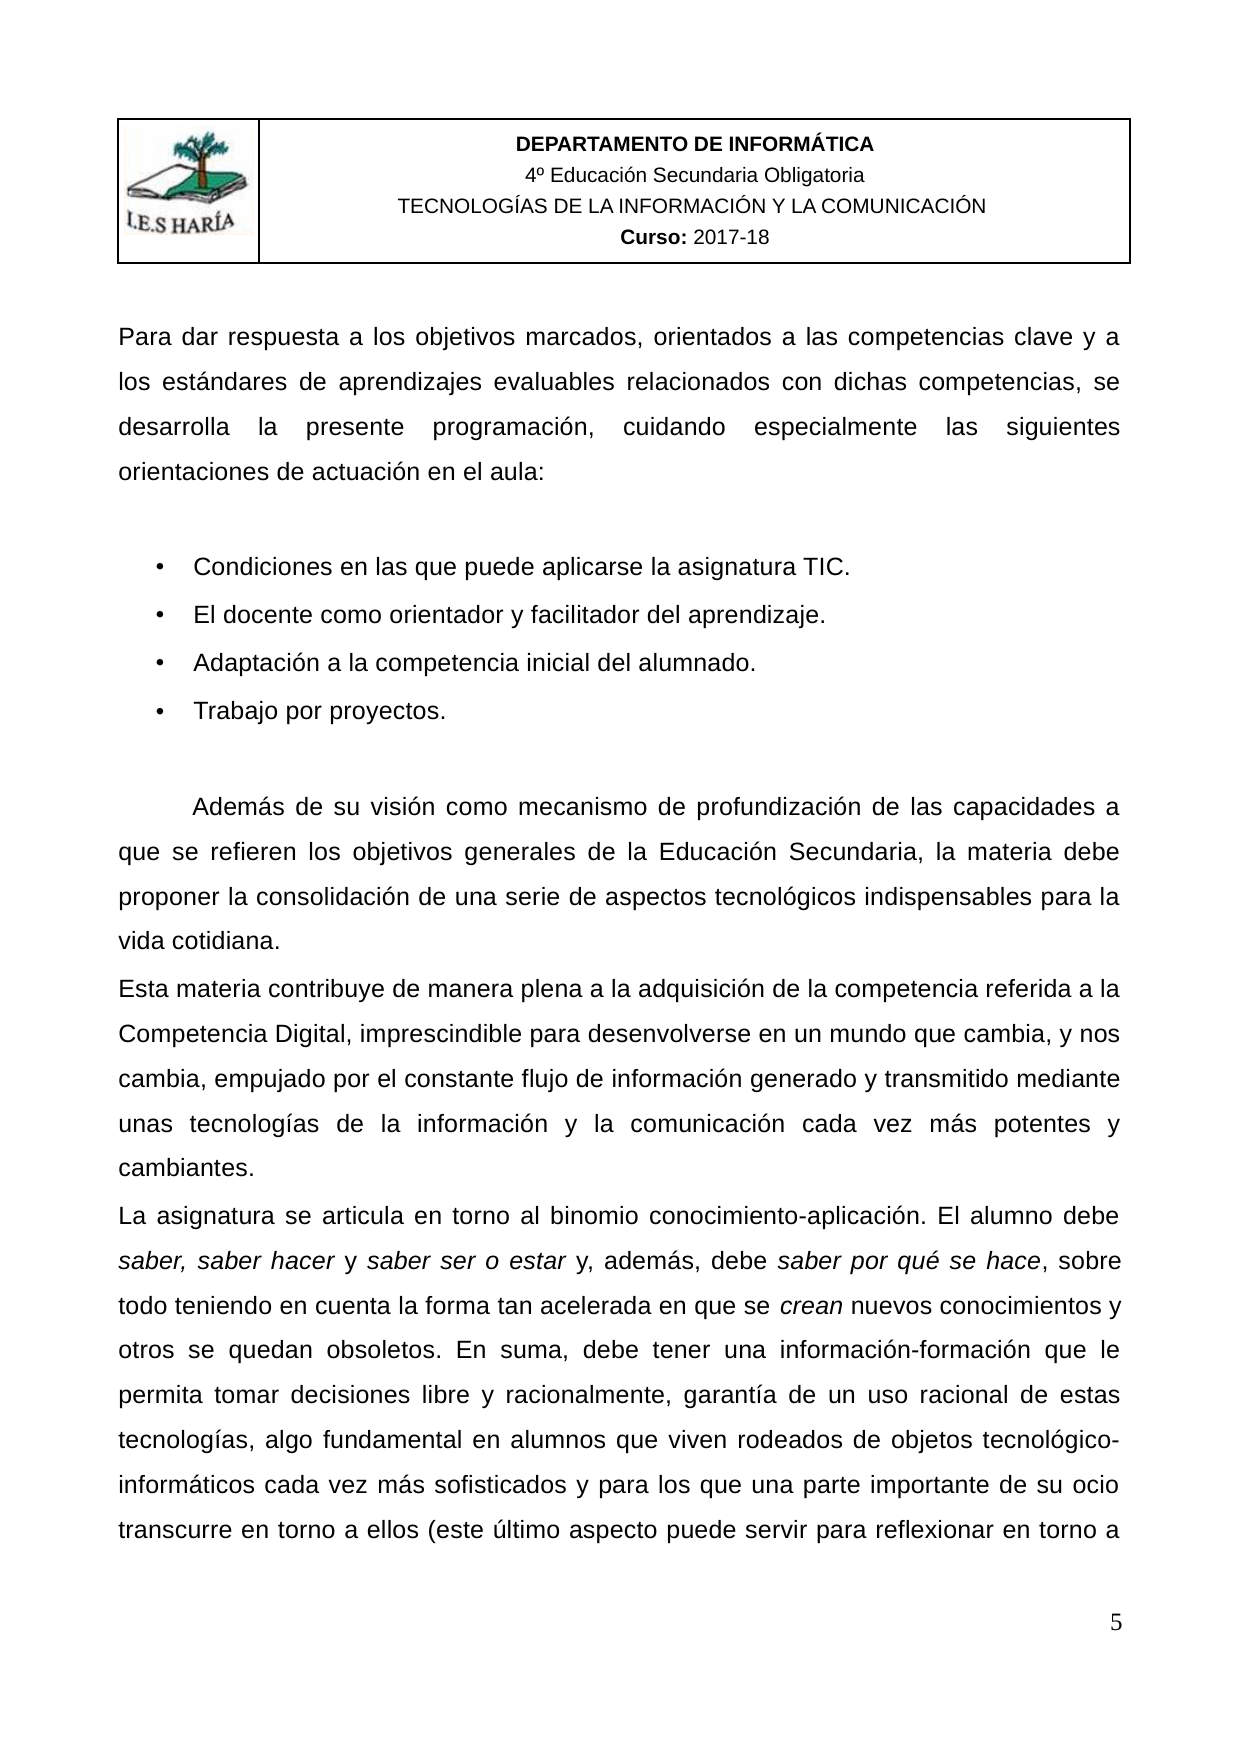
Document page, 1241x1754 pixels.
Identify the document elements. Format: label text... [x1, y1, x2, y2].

list Trabajo por proyectos. [156, 696, 1122, 726]
text Esta materia contribuye de manera plena a la adquisición de la competencia referida a la Competencia Digital, imprescindible para desenvolverse en un mundo que cambia, y nos cambia, empujado por el constante flujo de información generado y transmitido mediante unas tecnologías de la información y la comunicación cada vez más potentes y cambiantes. [118, 974, 1122, 1183]
picture [123, 126, 254, 235]
text La asignatura se articula en torno al binomio conocimiento-aplicación. El alumno debe saber, saber hacer y saber ser o estar y, además, debe saber por qué se hace, sobre todo teniendo en cuenta la forma tan acelerada en que se crean nuevos conocimientos y otros se quedan obsoletos. En suma, debe tener una información-formación que le permita tomar decisiones libre y racionalmente, garantía de un uso racional de estas tecnologías, algo fundamental en alumnos que viven rodeados de objetos tecnológico-informáticos cada vez más sofisticados y para los que una parte importante de su ocio transcurre en torno a ellos (este último aspecto puede servir para reflexionar en torno a [118, 1201, 1122, 1544]
list Condiciones en las que puede aplicarse la asignatura TIC. [156, 552, 1122, 582]
list El docente como orientador y facilitador del aprendizaje. [156, 600, 1122, 630]
text Además de su visión como mecanismo de profundización de las capacidades a que se refieren los objetivos generales de la Educación Secundaria, la materia debe proponer la consolidación de una serie de aspectos tecnológicos indispensables para la vida cotidiana. [118, 792, 1122, 956]
text Para dar respuesta a los objetivos marcados, orientados a las competencias clave y a los estándares de aprendizajes evaluables relacionados con dichas competencias, se desarrolla la presente programación, cuidando especialmente las siguientes orientaciones de actuación en el aula: [118, 322, 1122, 486]
list Adaptación a la competencia inicial del alumnado. [156, 648, 1122, 678]
